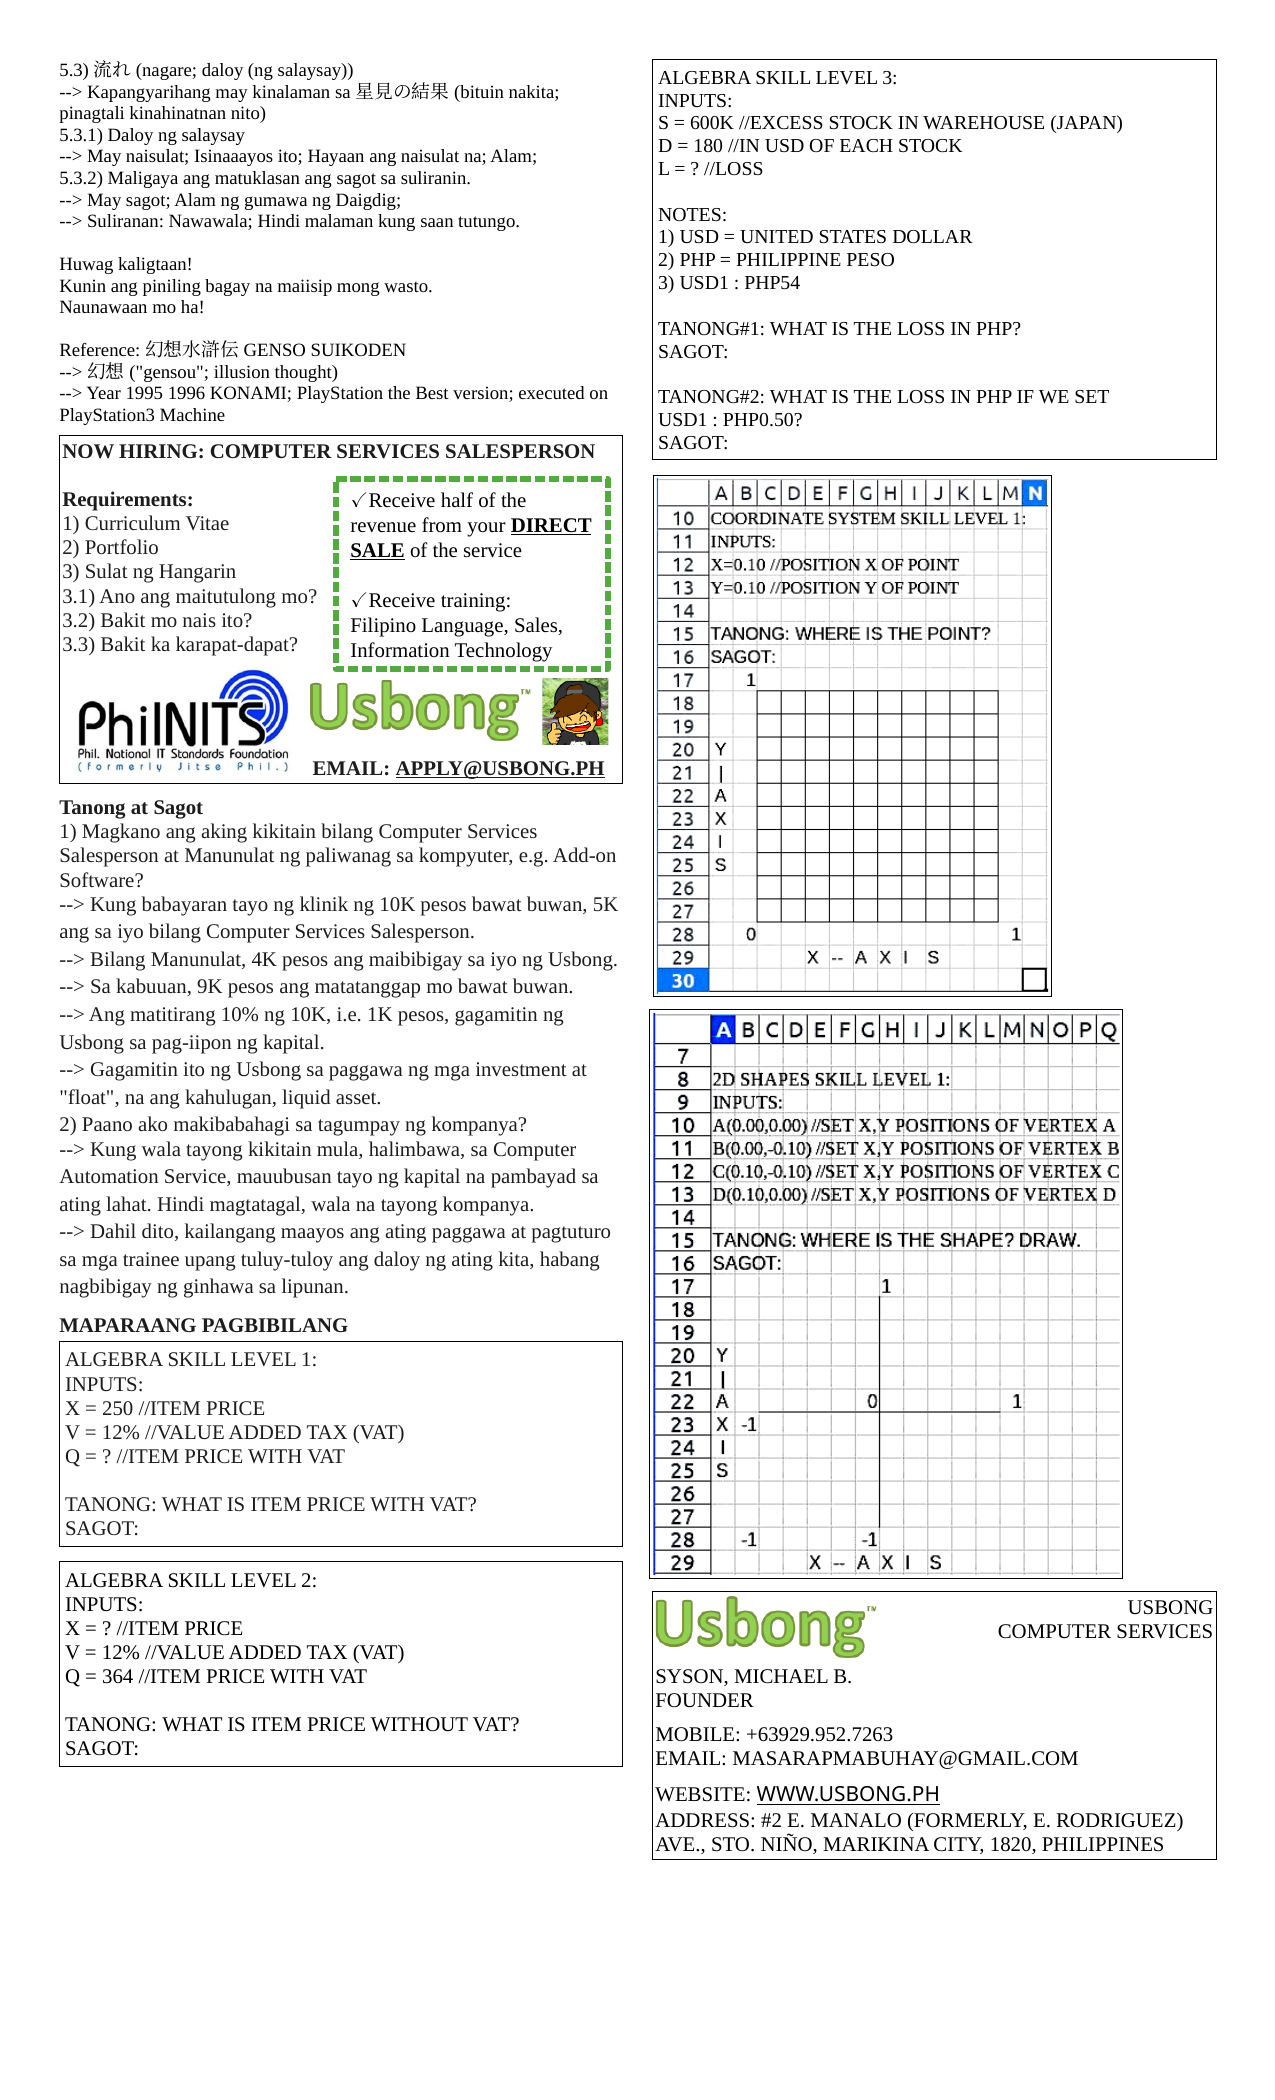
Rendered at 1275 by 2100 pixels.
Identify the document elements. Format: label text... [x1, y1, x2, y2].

text Huwag kaligtaan! [59, 253, 623, 275]
text 5.3.1) Daloy ng salaysay [59, 124, 623, 145]
text MAPARAANG PAGBIBILANG [59, 1313, 623, 1337]
text --> Year 1995 1996 KONAMI; PlayStation the Best version; executed on PlayStation3 Machine [59, 382, 623, 426]
text --> 幻想 ("gensou"; illusion thought) [59, 361, 623, 382]
text --> Kung wala tayong kikitain mula, halimbawa, sa Computer Automation Service, mauubusan tayo ng kapital na pambayad sa ating lahat. Hindi magtatagal, wala na tayong kompanya. --> Dahil dito, kailangang maayos ang ating paggawa at pagtuturo sa mga trainee upang tuluy-tuloy ang daloy ng ating kita, habang nagbibigay ng ginhawa sa lipunan. [59, 1136, 623, 1298]
subtitle 1) Magkano ang aking kikitain bilang Computer Services Salesperson at Manunulat ng paliwanag sa kompyuter, e.g. Add-on Software? [59, 819, 623, 892]
text --> May sagot; Alam ng gumawa ng Daigdig; [59, 188, 623, 210]
table_header ALGEBRA SKILL LEVEL 2: INPUTS: X = ? //ITEM PRICE V = 12% //VALUE ADDED TAX (VAT) Q = 364 //ITEM PRICE WITH VAT TANONG: WHAT IS ITEM PRICE WITHOUT VAT? SAGOT: [60, 1562, 622, 1766]
subtitle Tanong at Sagot [59, 795, 623, 819]
text Naunawaan mo ha! [59, 296, 623, 318]
picture [542, 678, 609, 745]
text --> Kung babayaran tayo ng klinik ng 10K pesos bawat buwan, 5K ang sa iyo bilang Computer Services Salesperson. --> Bilang Manunulat, 4K pesos ang maibibigay sa iyo ng Usbong. --> Sa kabuuan, 9K pesos ang matatanggap mo bawat buwan. --> Ang matitirang 10% ng 10K, i.e. 1K pesos, gagamitin ng Usbong sa pag-iipon ng kapital. --> Gagamitin ito ng Usbong sa paggawa ng mga investment at "float", na ang kahulugan, liquid asset. [59, 892, 623, 1109]
text 5.3) 流れ (nagare; daloy (ng salaysay)) [59, 59, 623, 81]
table_header USBONG COMPUTER SERVICES SYSON, MICHAEL B. FOUNDER MOBILE: +63929.952.7263 EMAIL: MASARAPMABUHAY@GMAIL.COM WEBSITE: WWW.USBONG.PH ADDRESS: #2 E. MANALO (FORMERLY, E. RODRIGUEZ) AVE., STO. NIÑO, MARIKINA CITY, 1820, PHILIPPINES [653, 1592, 1216, 1859]
picture [653, 1013, 1120, 1575]
table_header ALGEBRA SKILL LEVEL 1: INPUTS: X = 250 //ITEM PRICE V = 12% //VALUE ADDED TAX (VAT) Q = ? //ITEM PRICE WITH VAT TANONG: WHAT IS ITEM PRICE WITH VAT? SAGOT: [60, 1342, 622, 1546]
text --> Suliranan: Nawawala; Hindi malaman kung saan tutungo. [59, 210, 623, 232]
text Kunin ang piniling bagay na maiisip mong wasto. [59, 275, 623, 296]
text 5.3.2) Maligaya ang matuklasan ang sagot sa suliranin. [59, 167, 623, 188]
table_header ALGEBRA SKILL LEVEL 3: INPUTS: S = 600K //EXCESS STOCK IN WAREHOUSE (JAPAN) D = 180 //IN USD OF EACH STOCK L = ? //LOSS NOTES: 1) USD = UNITED STATES DOLLAR 2) PHP = PHILIPPINE PESO 3) USD1 : PHP54 TANONG#1: WHAT IS THE LOSS IN PHP? SAGOT: TANONG#2: WHAT IS THE LOSS IN PHP IF WE SET USD1 : PHP0.50? SAGOT: [653, 60, 1216, 459]
picture [656, 478, 1049, 994]
text --> May naisulat; Isinaaayos ito; Hayaan ang naisulat na; Alam; [59, 145, 623, 167]
subtitle 2) Paano ako makibabahagi sa tagumpay ng kompanya? [59, 1112, 623, 1136]
text Reference: 幻想水滸伝 GENSO SUIKODEN [59, 339, 623, 361]
picture [71, 666, 295, 775]
text --> Kapangyarihang may kinalaman sa 星見の結果 (bituin nakita; pinagtali kinahinatnan nito) [59, 81, 623, 124]
picture [655, 1596, 877, 1658]
table_header NOW HIRING: COMPUTER SERVICES SALESPERSON Requirements: 1) Curriculum Vitae 2) Portfolio 3) Sulat ng Hangarin 3.1) Ano ang maitutulong mo? 3.2) Bakit mo nais ito? 3.3) Bakit ka karapat-dapat? EMAIL: APPLY@USBONG.PH [60, 436, 622, 783]
picture [310, 680, 531, 741]
